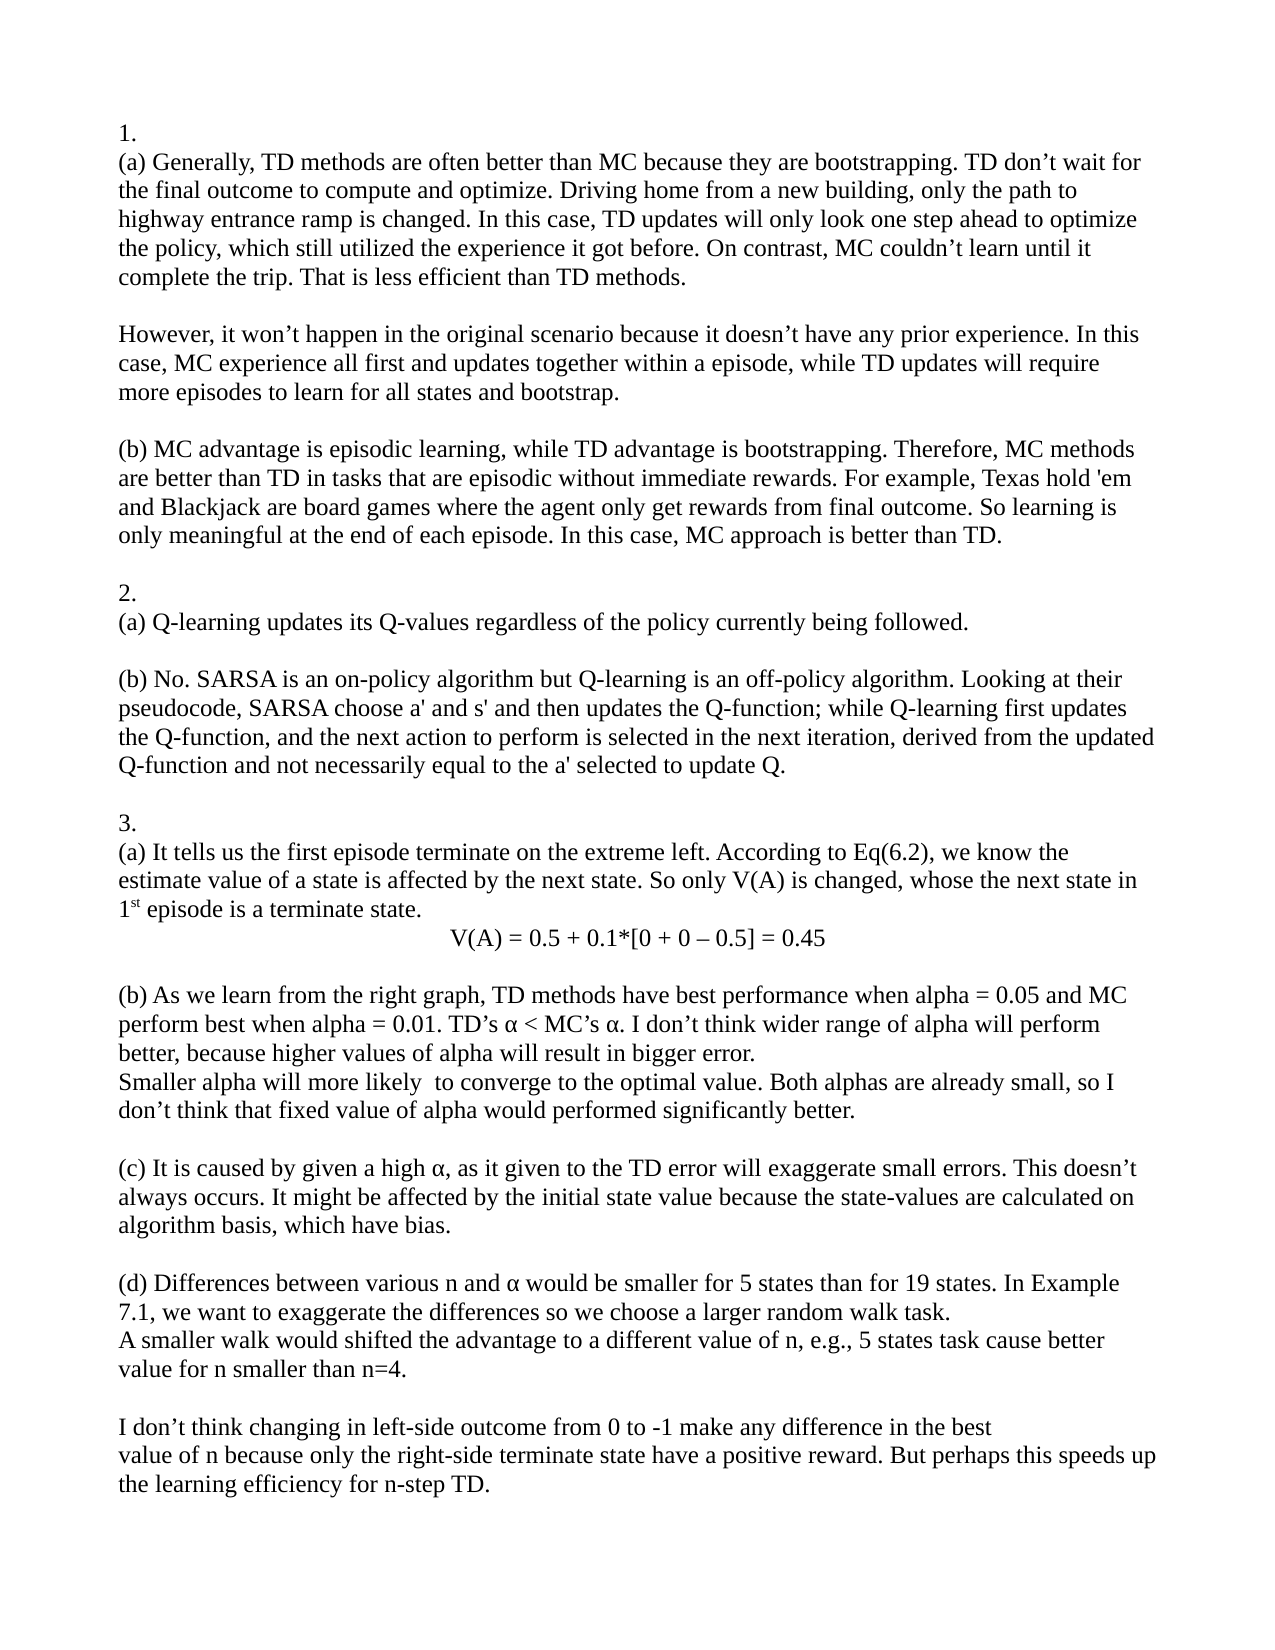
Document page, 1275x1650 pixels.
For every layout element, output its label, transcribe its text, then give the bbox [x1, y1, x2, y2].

text (b) As we learn from the right graph, TD methods have best performance when alpha = 0.05 and MC perform best when alpha = 0.01. TD’s α < MC’s α. I don’t think wider range of alpha will perform better, because higher values of alpha will result in bigger error. [118, 981, 1157, 1067]
text 1. [118, 118, 1157, 147]
text (c) It is caused by given a high α, as it given to the TD error will exaggerate small errors. This doesn’t always occurs. It might be affected by the initial state value because the state-values are calculated on algorithm basis, which have bias. [118, 1153, 1157, 1239]
text I don’t think changing in left-side outcome from 0 to -1 make any difference in the best [118, 1412, 1157, 1441]
text 3. [118, 808, 1157, 837]
text V(A) = 0.5 + 0.1*[0 + 0 – 0.5] = 0.45 [118, 923, 1157, 952]
text value of n because only the right-side terminate state have a positive reward. But perhaps this speeds up the learning efficiency for n-step TD. [118, 1441, 1157, 1498]
text 2. [118, 578, 1157, 607]
text and Blackjack are board games where the agent only get rewards from final outcome. So learning is only meaningful at the end of each episode. In this case, MC approach is better than TD. [118, 492, 1157, 549]
text (a) It tells us the first episode terminate on the extreme left. According to Eq(6.2), we know the estimate value of a state is affected by the next state. So only V(A) is changed, whose the next state in 1st episode is a terminate state. [118, 837, 1157, 923]
text A smaller walk would shifted the advantage to a different value of n, e.g., 5 states task cause better value for n smaller than n=4. [118, 1326, 1157, 1383]
text (b) MC advantage is episodic learning, while TD advantage is bootstrapping. Therefore, MC methods are better than TD in tasks that are episodic without immediate rewards. For example, Texas hold 'em [118, 434, 1157, 492]
text (a) Generally, TD methods are often better than MC because they are bootstrapping. TD don’t wait for the final outcome to compute and optimize. Driving home from a new building, only the path to highway entrance ramp is changed. In this case, TD updates will only look one step ahead to optimize the policy, which still utilized the experience it got before. On contrast, MC couldn’t learn until it complete the trip. That is less efficient than TD methods. [118, 147, 1157, 291]
text (b) No. SARSA is an on-policy algorithm but Q-learning is an off-policy algorithm. Looking at their pseudocode, SARSA choose a' and s' and then updates the Q-function; while Q-learning first updates the Q-function, and the next action to perform is selected in the next iteration, derived from the updated Q-function and not necessarily equal to the a' selected to update Q. [118, 664, 1157, 779]
text However, it won’t happen in the original scenario because it doesn’t have any prior experience. In this case, MC experience all first and updates together within a episode, while TD updates will require more episodes to learn for all states and bootstrap. [118, 319, 1157, 406]
text (a) Q-learning updates its Q-values regardless of the policy currently being followed. [118, 607, 1157, 636]
text Smaller alpha will more likely to converge to the optimal value. Both alphas are already small, so I don’t think that fixed value of alpha would performed significantly better. [118, 1067, 1157, 1124]
text (d) Differences between various n and α would be smaller for 5 states than for 19 states. In Example 7.1, we want to exaggerate the differences so we choose a larger random walk task. [118, 1268, 1157, 1326]
